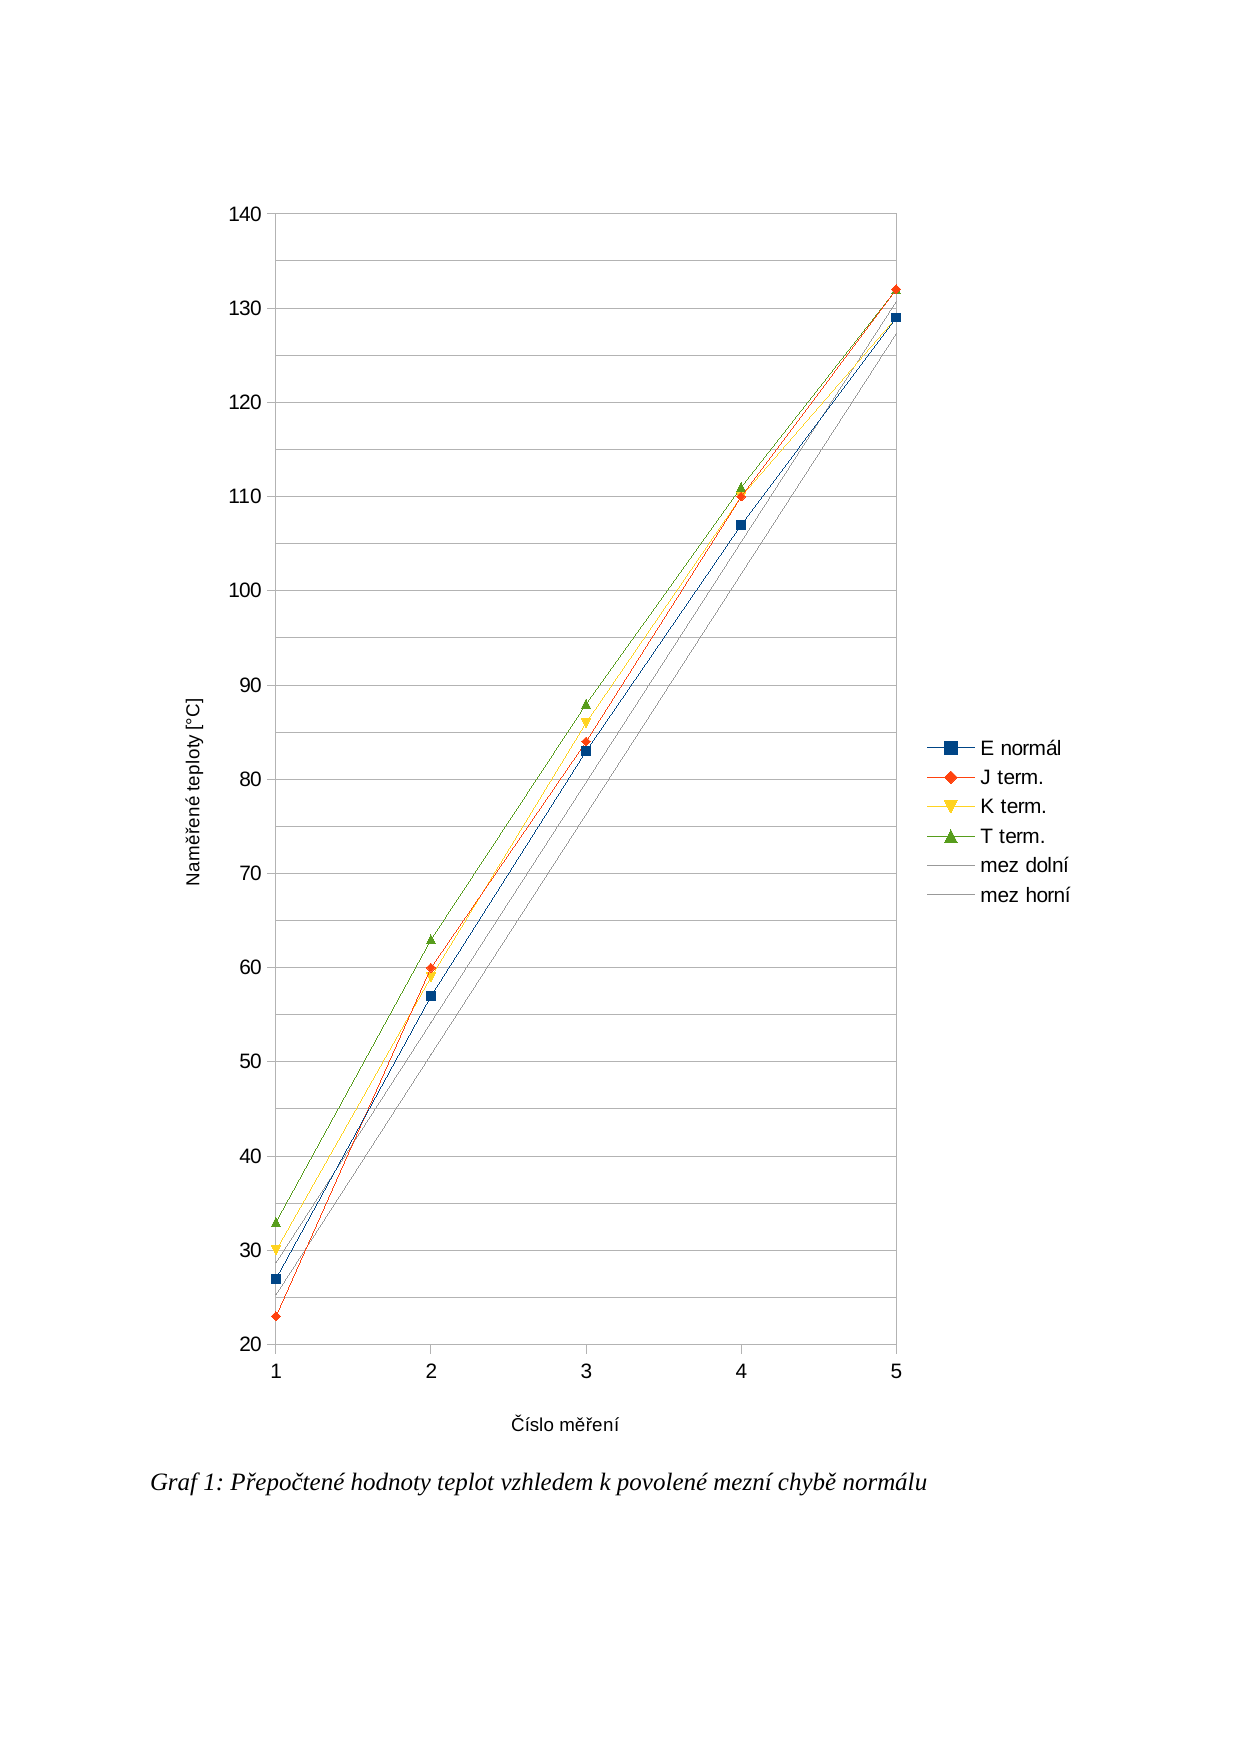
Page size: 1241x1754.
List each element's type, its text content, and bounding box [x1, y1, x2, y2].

text Graf 1: Přepočtené hodnoty teplot vzhledem k povolené mezní chybě normálu [150, 1467, 1091, 1495]
